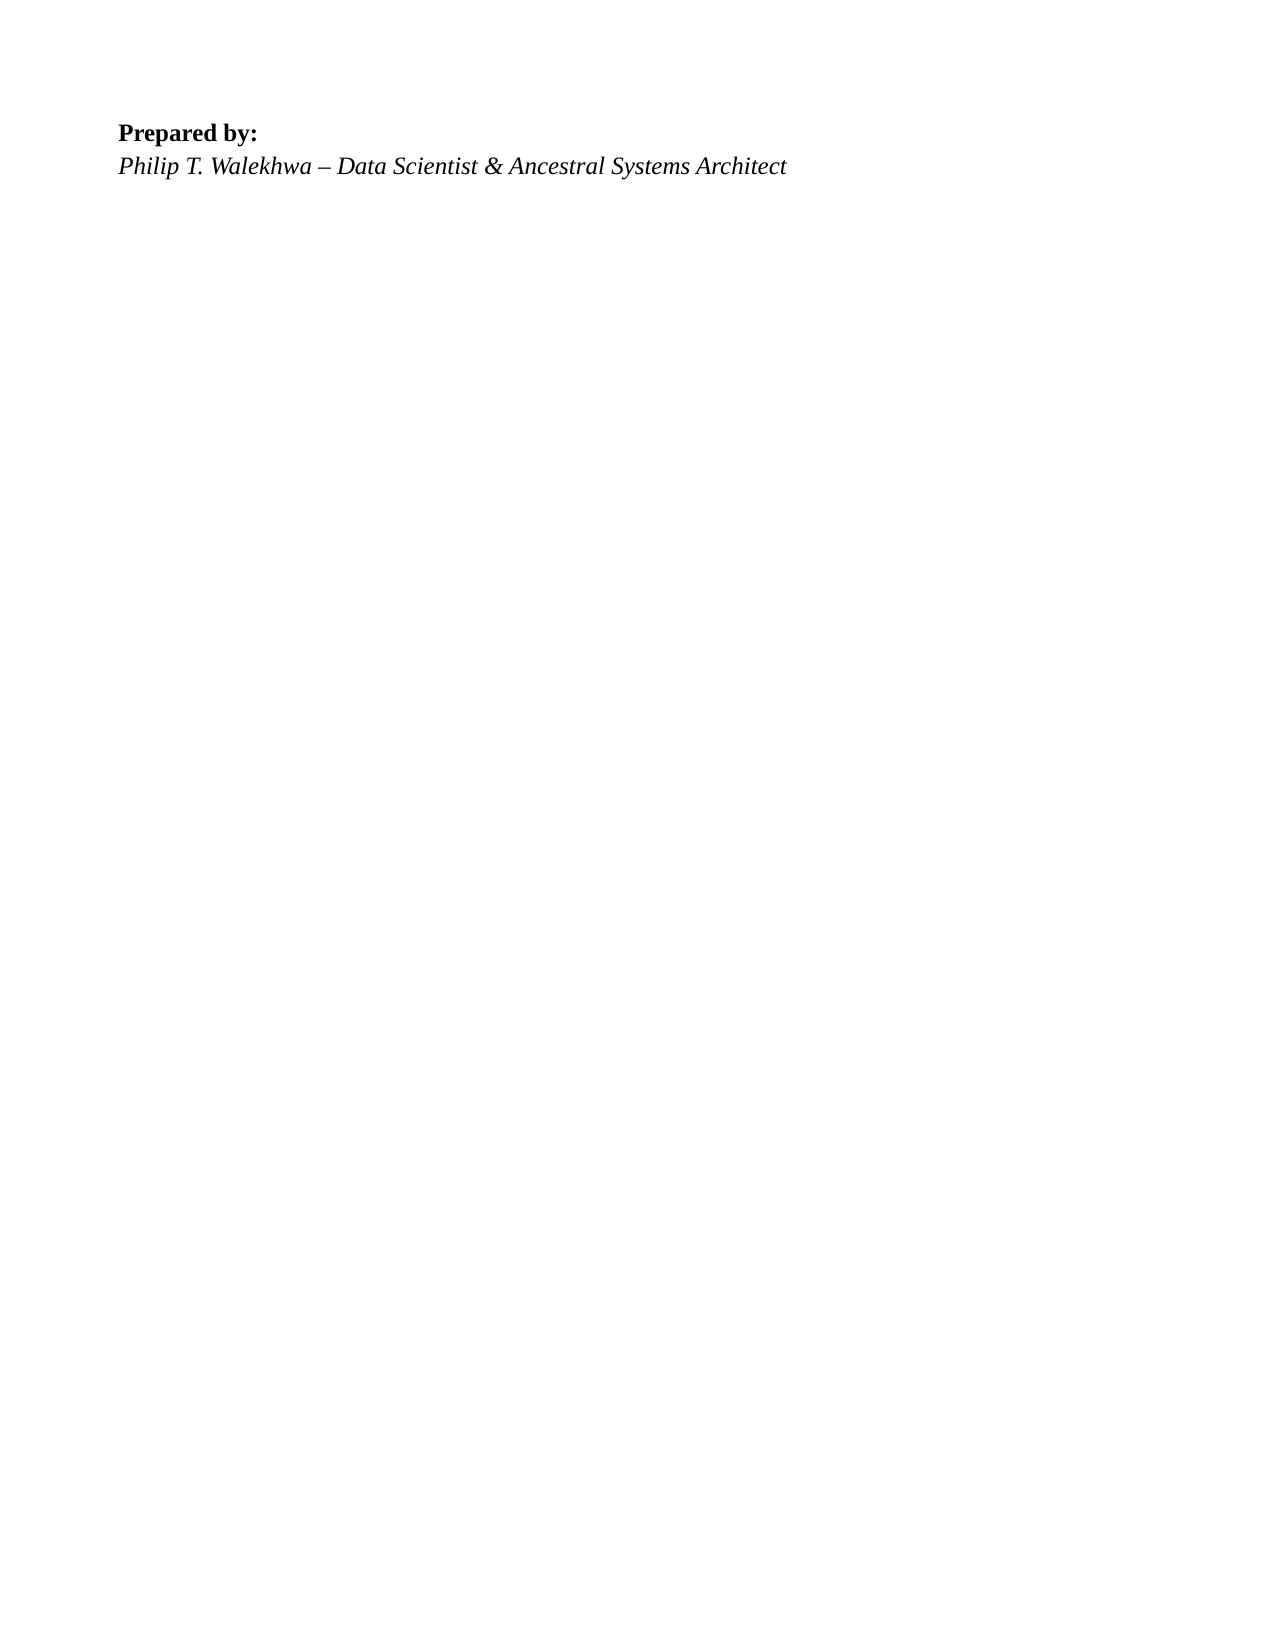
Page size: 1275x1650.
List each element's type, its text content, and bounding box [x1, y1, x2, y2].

text Prepared by: Philip T. Walekhwa – Data Scientist & Ancestral Systems Architect [118, 118, 1157, 180]
